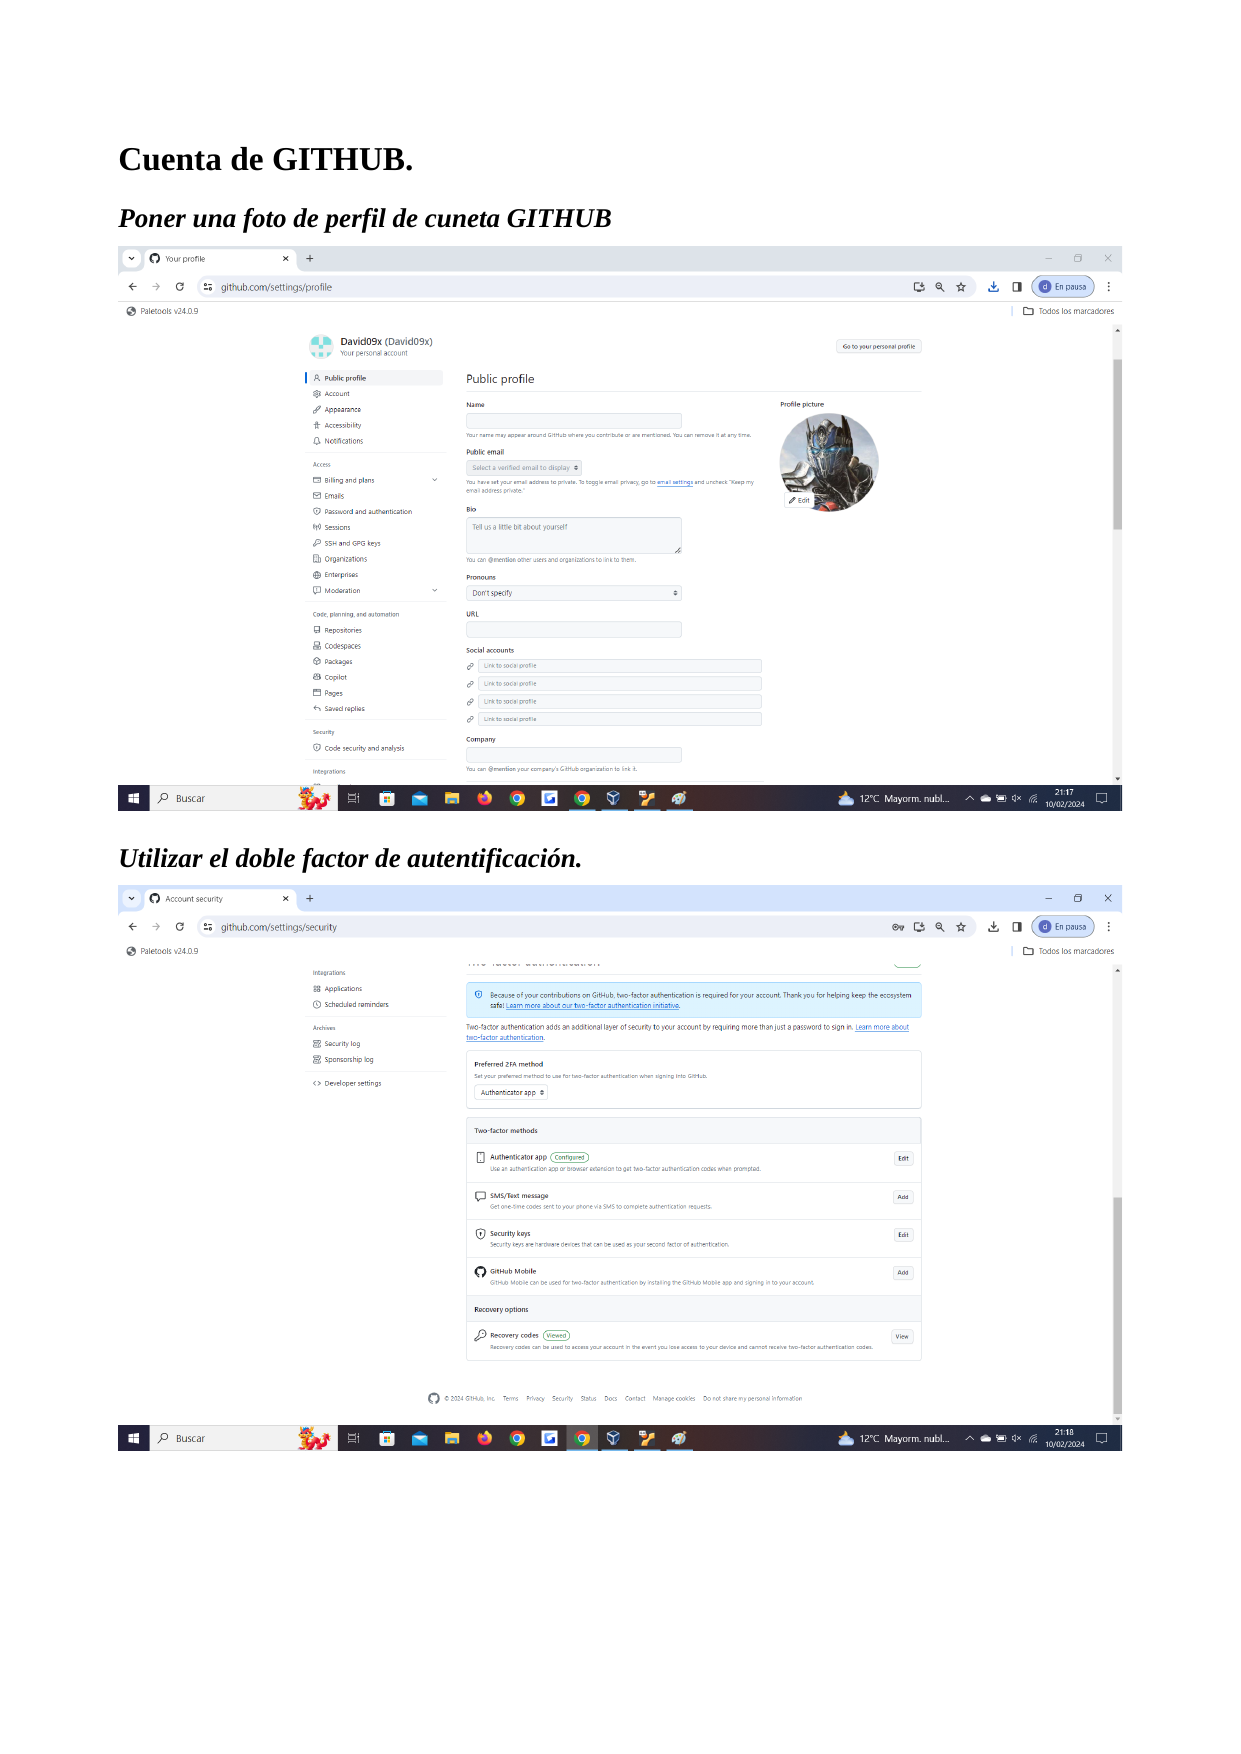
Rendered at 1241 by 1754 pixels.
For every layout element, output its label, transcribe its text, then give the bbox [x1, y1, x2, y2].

subtitle Poner una foto de perfil de cuneta GITHUB [118, 202, 1122, 233]
picture [118, 885, 1123, 1451]
picture [118, 246, 1123, 811]
subtitle Utilizar el doble factor de autentificación. [118, 842, 1122, 873]
subtitle Cuenta de GITHUB. [118, 139, 1122, 177]
